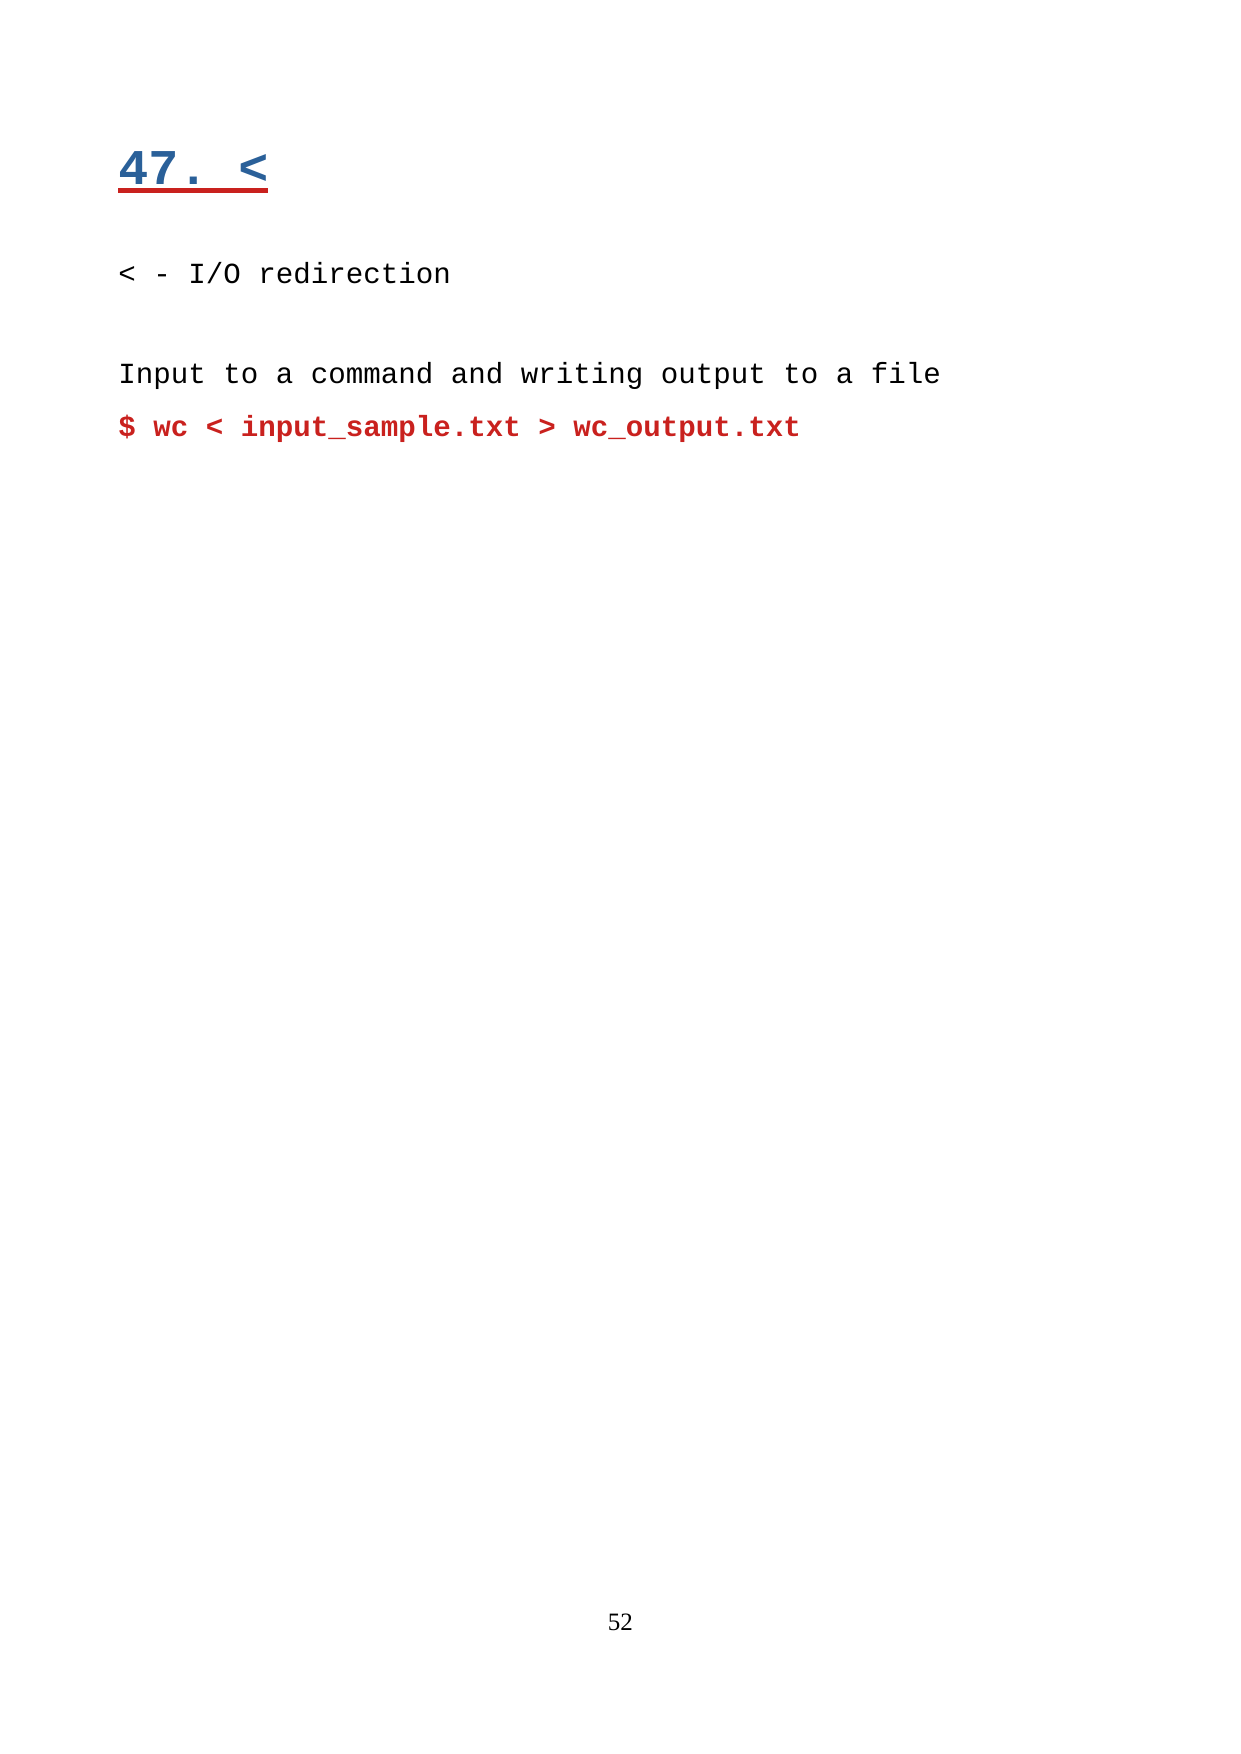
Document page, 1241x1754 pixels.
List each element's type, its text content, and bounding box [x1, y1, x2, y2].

text $ wc < input_sample.txt > wc_output.txt [118, 412, 1122, 445]
text < - I/O redirection [118, 259, 1122, 292]
subtitle 47. < [118, 143, 1122, 200]
text Input to a command and writing output to a file [118, 359, 1122, 392]
